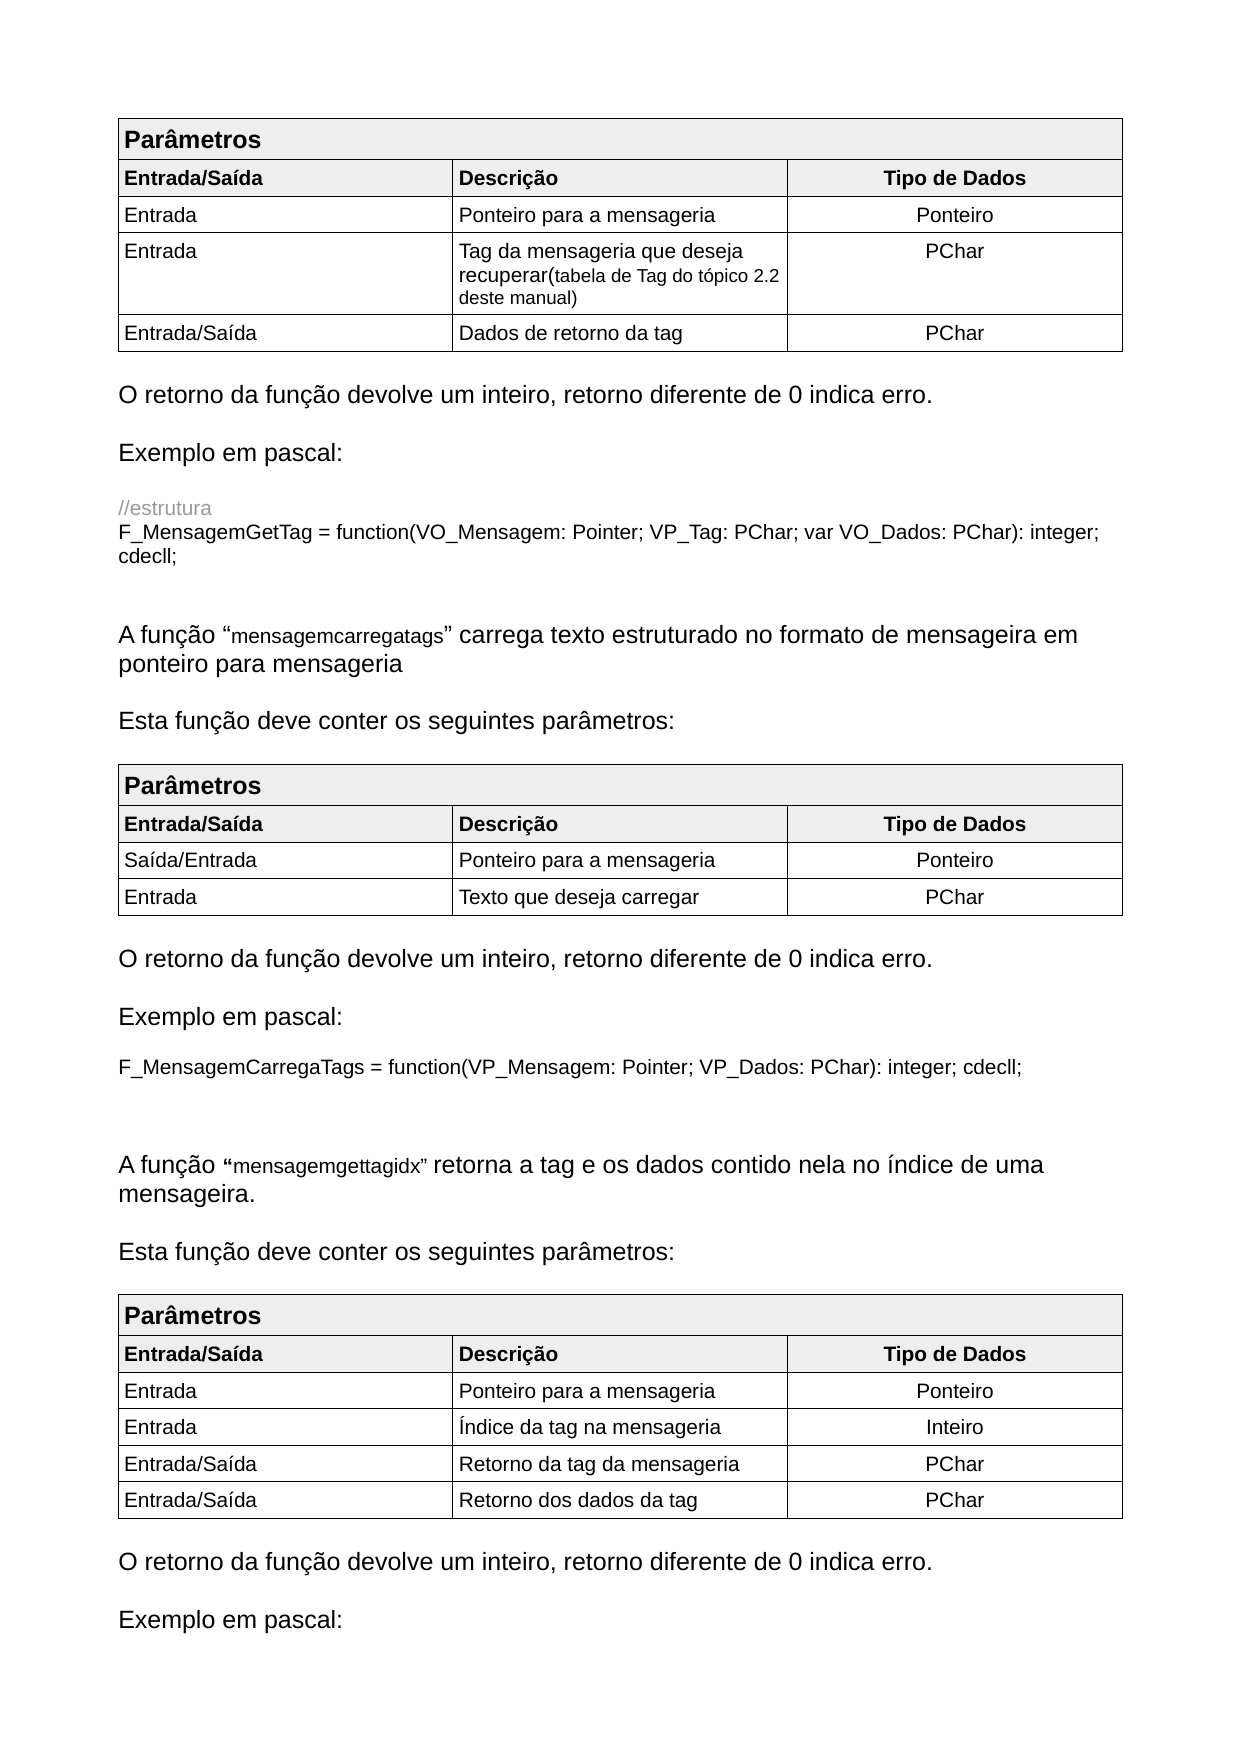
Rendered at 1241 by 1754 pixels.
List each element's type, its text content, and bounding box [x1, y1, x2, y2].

table_cell Entrada [119, 233, 452, 314]
text F_MensagemCarregaTags = function(VP_Mensagem: Pointer; VP_Dados: PChar): integer; cdecll; [118, 1054, 1122, 1078]
table_cell Retorno da tag da mensageria [453, 1446, 787, 1481]
table_cell PChar [788, 1482, 1122, 1518]
text Exemplo em pascal: [118, 438, 1122, 467]
text Exemplo em pascal: [118, 1002, 1122, 1031]
text A função “mensagemcarregatags” carrega texto estruturado no formato de mensageira em ponteiro para mensageria [118, 620, 1122, 678]
table_header Parâmetros [119, 119, 1122, 159]
table_cell Tipo de Dados [788, 806, 1122, 842]
table_cell PChar [788, 233, 1122, 314]
table_cell Entrada/Saída [119, 806, 452, 842]
table_cell Entrada [119, 879, 452, 914]
table_cell Tag da mensageria que deseja recuperar(tabela de Tag do tópico 2.2 deste manual) [453, 233, 787, 314]
text O retorno da função devolve um inteiro, retorno diferente de 0 indica erro. [118, 1547, 1122, 1576]
table_cell Inteiro [788, 1409, 1122, 1445]
table_cell PChar [788, 879, 1122, 914]
table_cell Tipo de Dados [788, 160, 1122, 196]
text Esta função deve conter os seguintes parâmetros: [118, 706, 1122, 735]
table_cell Entrada/Saída [119, 1336, 452, 1372]
text O retorno da função devolve um inteiro, retorno diferente de 0 indica erro. [118, 381, 1122, 409]
table_cell PChar [788, 315, 1122, 351]
text F_MensagemGetTag = function(VO_Mensagem: Pointer; VP_Tag: PChar; var VO_Dados: PChar): integer; cdecll; [118, 519, 1122, 567]
table_cell Descrição [453, 806, 787, 842]
table_cell Entrada/Saída [119, 160, 452, 196]
table_cell Ponteiro para a mensageria [453, 197, 787, 232]
table_cell Dados de retorno da tag [453, 315, 787, 351]
table_cell Tipo de Dados [788, 1336, 1122, 1372]
text A função “mensagemgettagidx” retorna a tag e os dados contido nela no índice de uma mensageira. [118, 1150, 1122, 1208]
table_cell Saída/Entrada [119, 843, 452, 878]
table_cell Ponteiro [788, 197, 1122, 232]
table_cell Entrada/Saída [119, 1482, 452, 1518]
table_cell Retorno dos dados da tag [453, 1482, 787, 1518]
table_header Parâmetros [119, 1295, 1122, 1335]
text //estrutura [118, 496, 1122, 519]
text O retorno da função devolve um inteiro, retorno diferente de 0 indica erro. [118, 944, 1122, 973]
table_cell Ponteiro para a mensageria [453, 1373, 787, 1408]
table_cell Entrada/Saída [119, 1446, 452, 1481]
table_cell Ponteiro para a mensageria [453, 843, 787, 878]
table_cell Entrada [119, 1373, 452, 1408]
table_cell Descrição [453, 160, 787, 196]
table_cell Índice da tag na mensageria [453, 1409, 787, 1445]
table_cell Entrada [119, 1409, 452, 1445]
table_cell Entrada/Saída [119, 315, 452, 351]
table_cell PChar [788, 1446, 1122, 1481]
text Exemplo em pascal: [118, 1605, 1122, 1634]
table_cell Ponteiro [788, 843, 1122, 878]
table_cell Descrição [453, 1336, 787, 1372]
table_header Parâmetros [119, 765, 1122, 805]
table_cell Texto que deseja carregar [453, 879, 787, 914]
table_cell Entrada [119, 197, 452, 232]
table_cell Ponteiro [788, 1373, 1122, 1408]
text Esta função deve conter os seguintes parâmetros: [118, 1237, 1122, 1265]
